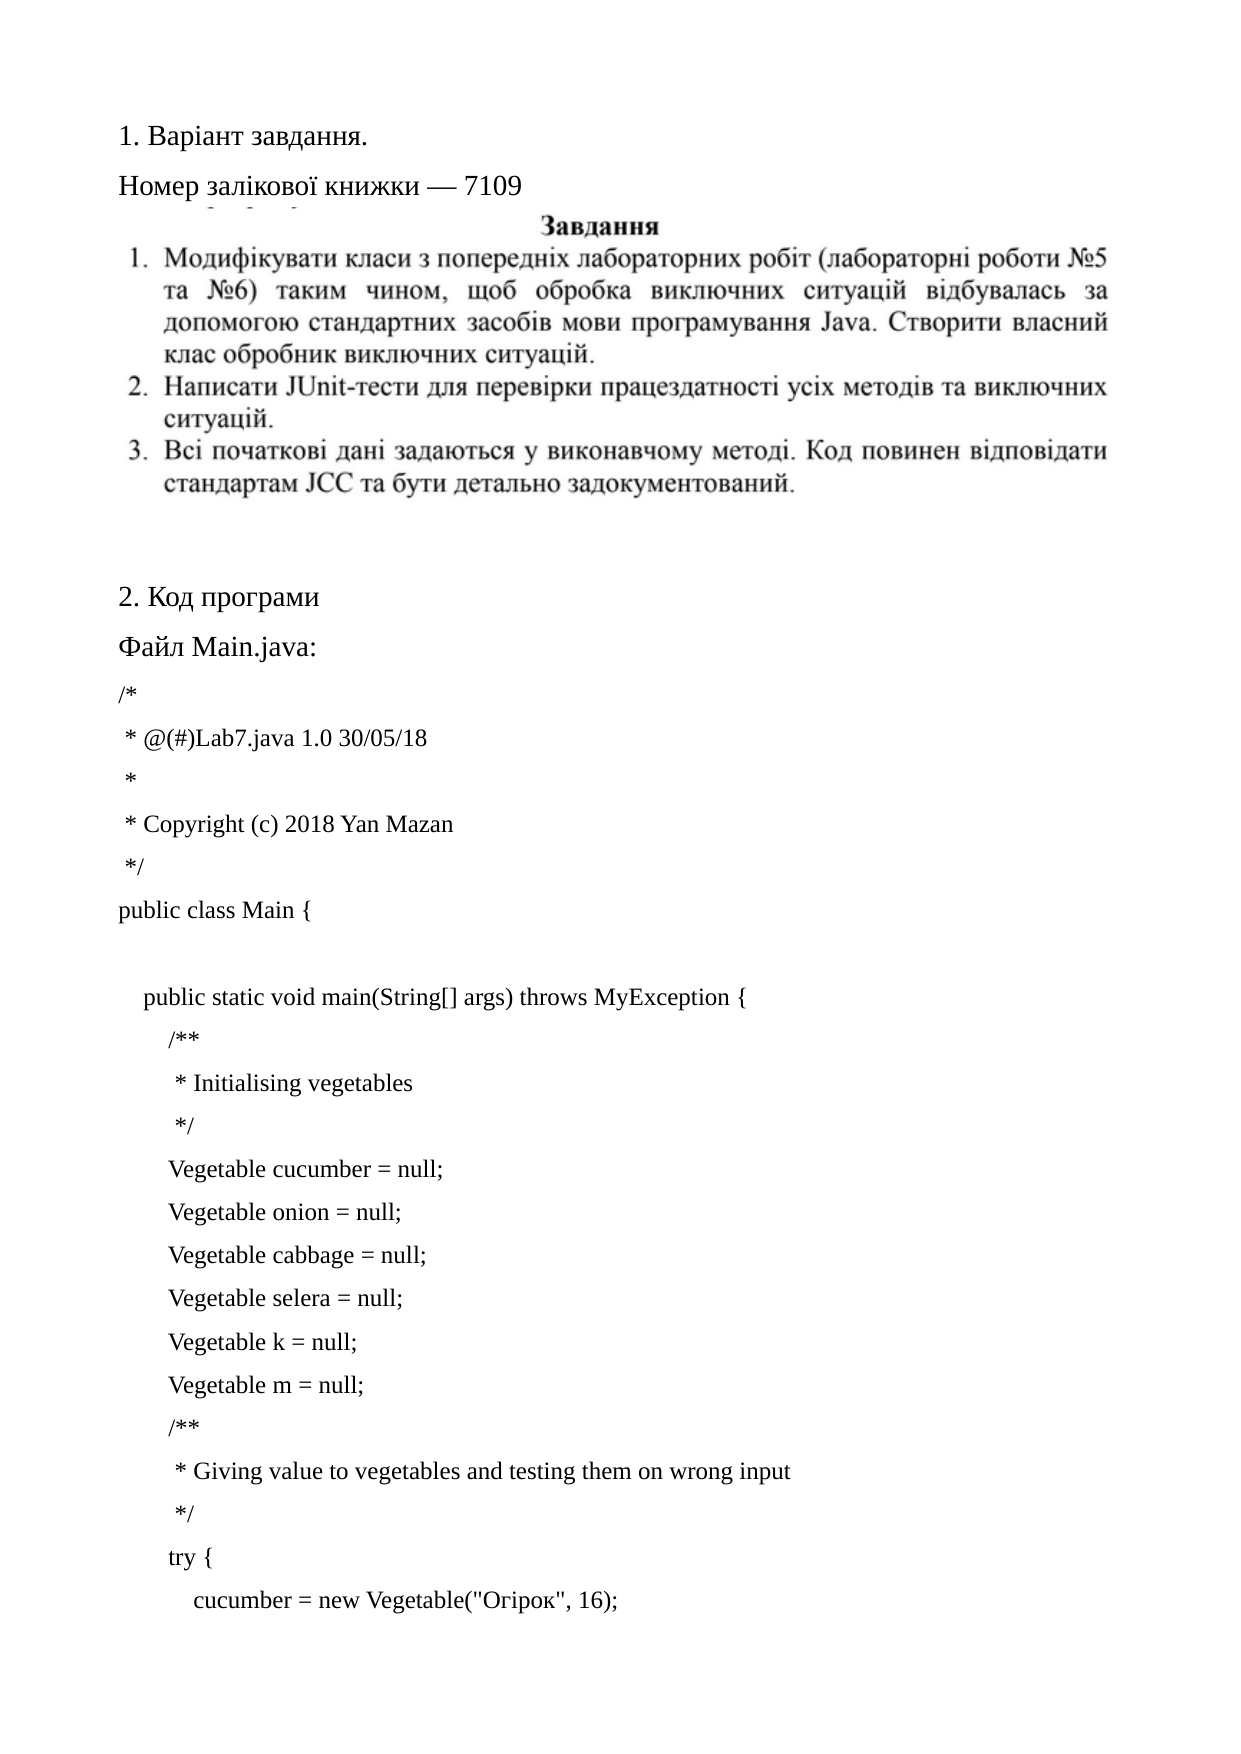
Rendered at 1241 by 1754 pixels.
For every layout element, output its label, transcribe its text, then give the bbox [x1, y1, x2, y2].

text Vegetable selera = null; [118, 1283, 1122, 1312]
text * Initialising vegetables [118, 1068, 1122, 1097]
text Vegetable cabbage = null; [118, 1240, 1122, 1269]
text Vegetable onion = null; [118, 1197, 1122, 1226]
picture [118, 207, 1123, 512]
text * @(#)Lab7.java 1.0 30/05/18 [118, 723, 1122, 752]
text Vegetable m = null; [118, 1370, 1122, 1398]
text */ [118, 1111, 1122, 1140]
text * Copyright (c) 2018 Yan Mazan [118, 809, 1122, 838]
text * [118, 766, 1122, 795]
text /** [118, 1025, 1122, 1053]
text * Giving value to vegetables and testing them on wrong input [118, 1456, 1122, 1485]
text */ [118, 1499, 1122, 1528]
text Файл Main.java: [118, 629, 1122, 663]
text Vegetable k = null; [118, 1327, 1122, 1355]
text Номер залікової книжки — 7109 [118, 168, 1122, 202]
text 2. Код програми [118, 579, 1122, 613]
text public static void main(String[] args) throws MyException { [118, 982, 1122, 1010]
text cucumber = new Vegetable("Огірок", 16); [118, 1585, 1122, 1614]
text 1. Варіант завдання. [118, 118, 1122, 152]
text Vegetable cucumber = null; [118, 1154, 1122, 1183]
text */ [118, 852, 1122, 881]
text /* [118, 680, 1122, 708]
text try { [118, 1542, 1122, 1571]
text /** [118, 1413, 1122, 1442]
text public class Main { [118, 895, 1122, 924]
